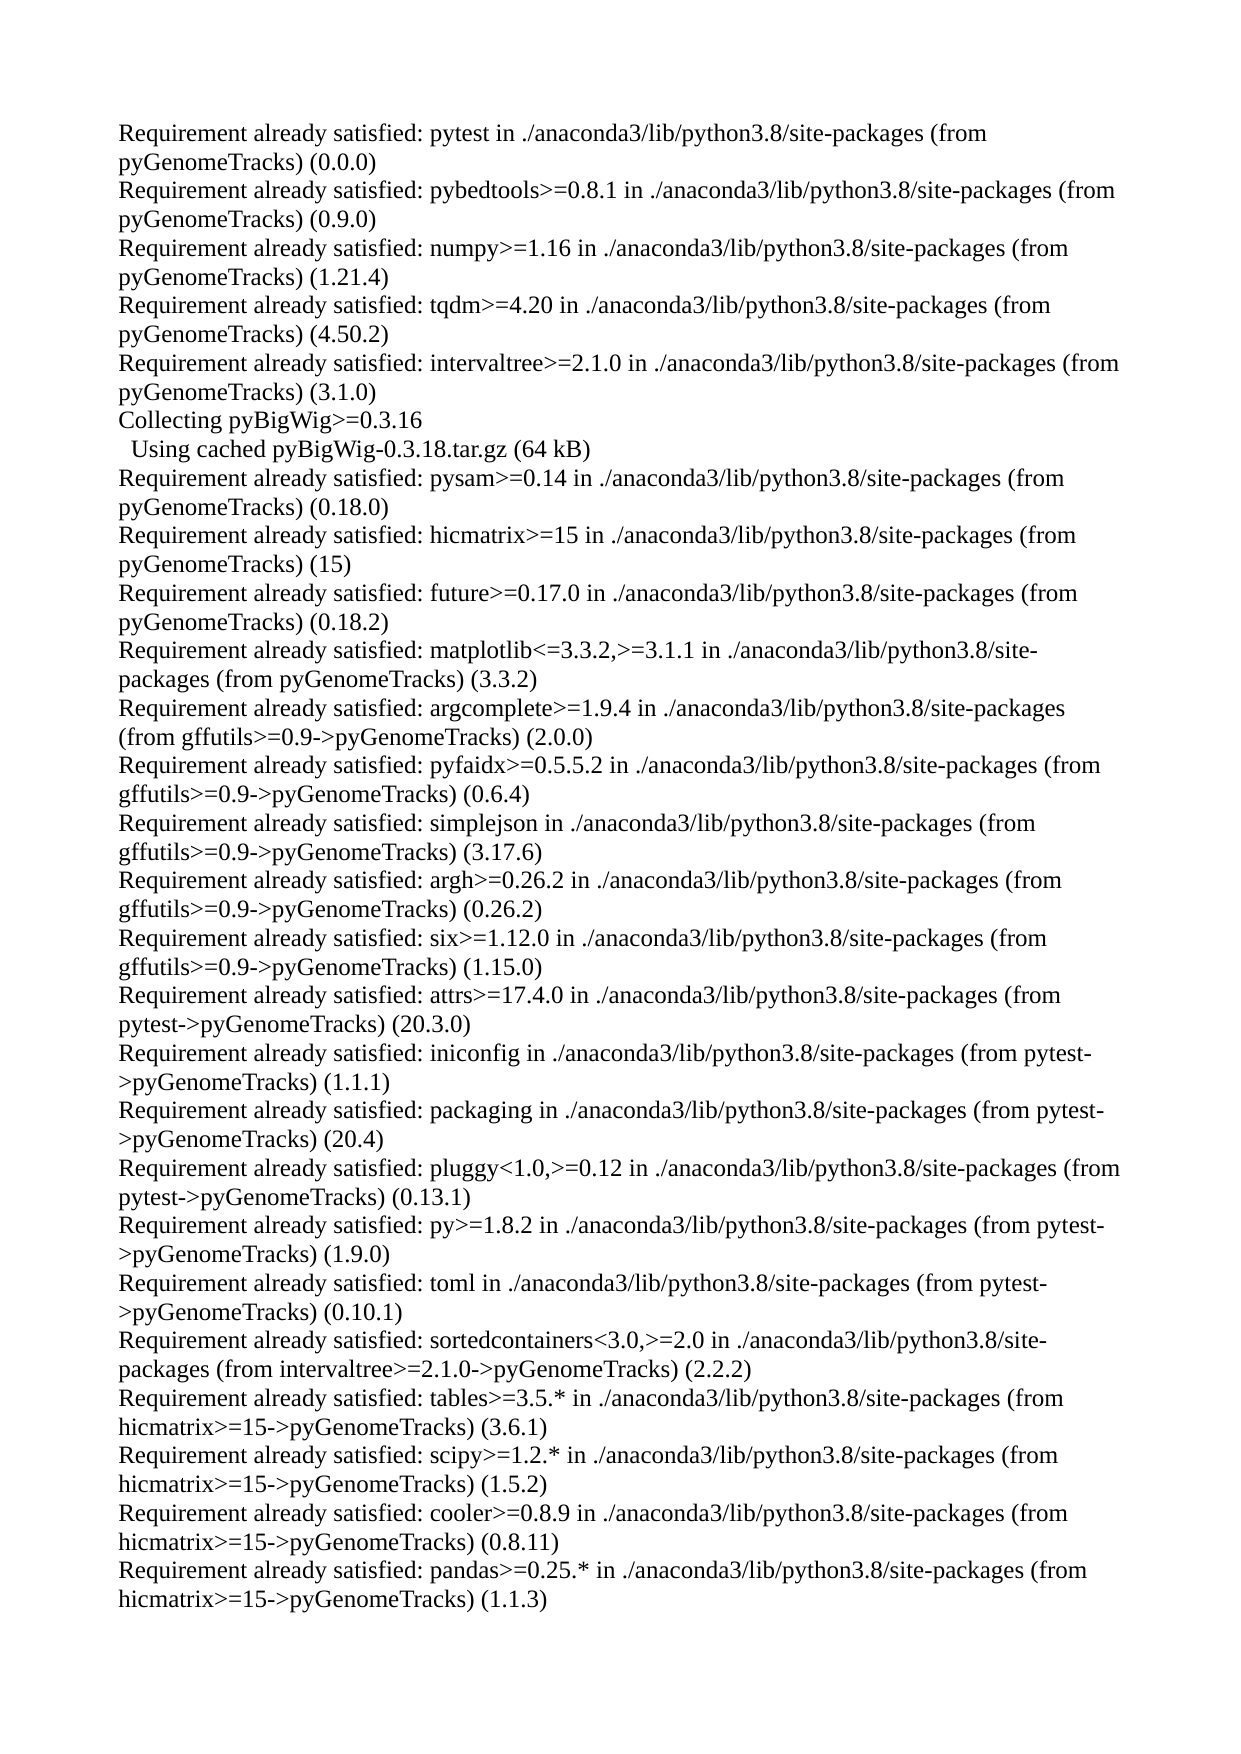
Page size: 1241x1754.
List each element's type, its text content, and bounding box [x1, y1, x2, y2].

text Requirement already satisfied: toml in ./anaconda3/lib/python3.8/site-packages (from pytest->pyGenomeTracks) (0.10.1) [118, 1268, 1122, 1326]
text Requirement already satisfied: pluggy<1.0,>=0.12 in ./anaconda3/lib/python3.8/site-packages (from pytest->pyGenomeTracks) (0.13.1) [118, 1153, 1122, 1211]
text Requirement already satisfied: scipy>=1.2.* in ./anaconda3/lib/python3.8/site-packages (from hicmatrix>=15->pyGenomeTracks) (1.5.2) [118, 1441, 1122, 1498]
text Requirement already satisfied: future>=0.17.0 in ./anaconda3/lib/python3.8/site-packages (from pyGenomeTracks) (0.18.2) [118, 578, 1122, 636]
text Requirement already satisfied: tables>=3.5.* in ./anaconda3/lib/python3.8/site-packages (from hicmatrix>=15->pyGenomeTracks) (3.6.1) [118, 1383, 1122, 1441]
text Requirement already satisfied: numpy>=1.16 in ./anaconda3/lib/python3.8/site-packages (from pyGenomeTracks) (1.21.4) [118, 233, 1122, 291]
text Requirement already satisfied: attrs>=17.4.0 in ./anaconda3/lib/python3.8/site-packages (from pytest->pyGenomeTracks) (20.3.0) [118, 981, 1122, 1038]
text Requirement already satisfied: argcomplete>=1.9.4 in ./anaconda3/lib/python3.8/site-packages (from gffutils>=0.9->pyGenomeTracks) (2.0.0) [118, 693, 1122, 751]
text Requirement already satisfied: py>=1.8.2 in ./anaconda3/lib/python3.8/site-packages (from pytest->pyGenomeTracks) (1.9.0) [118, 1211, 1122, 1268]
text Requirement already satisfied: simplejson in ./anaconda3/lib/python3.8/site-packages (from gffutils>=0.9->pyGenomeTracks) (3.17.6) [118, 808, 1122, 866]
text Requirement already satisfied: argh>=0.26.2 in ./anaconda3/lib/python3.8/site-packages (from gffutils>=0.9->pyGenomeTracks) (0.26.2) [118, 866, 1122, 923]
text Requirement already satisfied: sortedcontainers<3.0,>=2.0 in ./anaconda3/lib/python3.8/site-packages (from intervaltree>=2.1.0->pyGenomeTracks) (2.2.2) [118, 1326, 1122, 1383]
text Requirement already satisfied: cooler>=0.8.9 in ./anaconda3/lib/python3.8/site-packages (from hicmatrix>=15->pyGenomeTracks) (0.8.11) [118, 1498, 1122, 1556]
text Requirement already satisfied: hicmatrix>=15 in ./anaconda3/lib/python3.8/site-packages (from pyGenomeTracks) (15) [118, 521, 1122, 578]
text Requirement already satisfied: pybedtools>=0.8.1 in ./anaconda3/lib/python3.8/site-packages (from pyGenomeTracks) (0.9.0) [118, 176, 1122, 233]
text Requirement already satisfied: pandas>=0.25.* in ./anaconda3/lib/python3.8/site-packages (from hicmatrix>=15->pyGenomeTracks) (1.1.3) [118, 1556, 1122, 1613]
text Requirement already satisfied: matplotlib<=3.3.2,>=3.1.1 in ./anaconda3/lib/python3.8/site-packages (from pyGenomeTracks) (3.3.2) [118, 636, 1122, 693]
text Using cached pyBigWig-0.3.18.tar.gz (64 kB) [118, 434, 1122, 463]
text Requirement already satisfied: intervaltree>=2.1.0 in ./anaconda3/lib/python3.8/site-packages (from pyGenomeTracks) (3.1.0) [118, 348, 1122, 406]
text Collecting pyBigWig>=0.3.16 [118, 406, 1122, 434]
text Requirement already satisfied: pyfaidx>=0.5.5.2 in ./anaconda3/lib/python3.8/site-packages (from gffutils>=0.9->pyGenomeTracks) (0.6.4) [118, 751, 1122, 808]
text Requirement already satisfied: tqdm>=4.20 in ./anaconda3/lib/python3.8/site-packages (from pyGenomeTracks) (4.50.2) [118, 291, 1122, 348]
text Requirement already satisfied: six>=1.12.0 in ./anaconda3/lib/python3.8/site-packages (from gffutils>=0.9->pyGenomeTracks) (1.15.0) [118, 923, 1122, 981]
text Requirement already satisfied: packaging in ./anaconda3/lib/python3.8/site-packages (from pytest->pyGenomeTracks) (20.4) [118, 1096, 1122, 1153]
text Requirement already satisfied: pytest in ./anaconda3/lib/python3.8/site-packages (from pyGenomeTracks) (0.0.0) [118, 118, 1122, 176]
text Requirement already satisfied: pysam>=0.14 in ./anaconda3/lib/python3.8/site-packages (from pyGenomeTracks) (0.18.0) [118, 463, 1122, 521]
text Requirement already satisfied: iniconfig in ./anaconda3/lib/python3.8/site-packages (from pytest->pyGenomeTracks) (1.1.1) [118, 1038, 1122, 1096]
